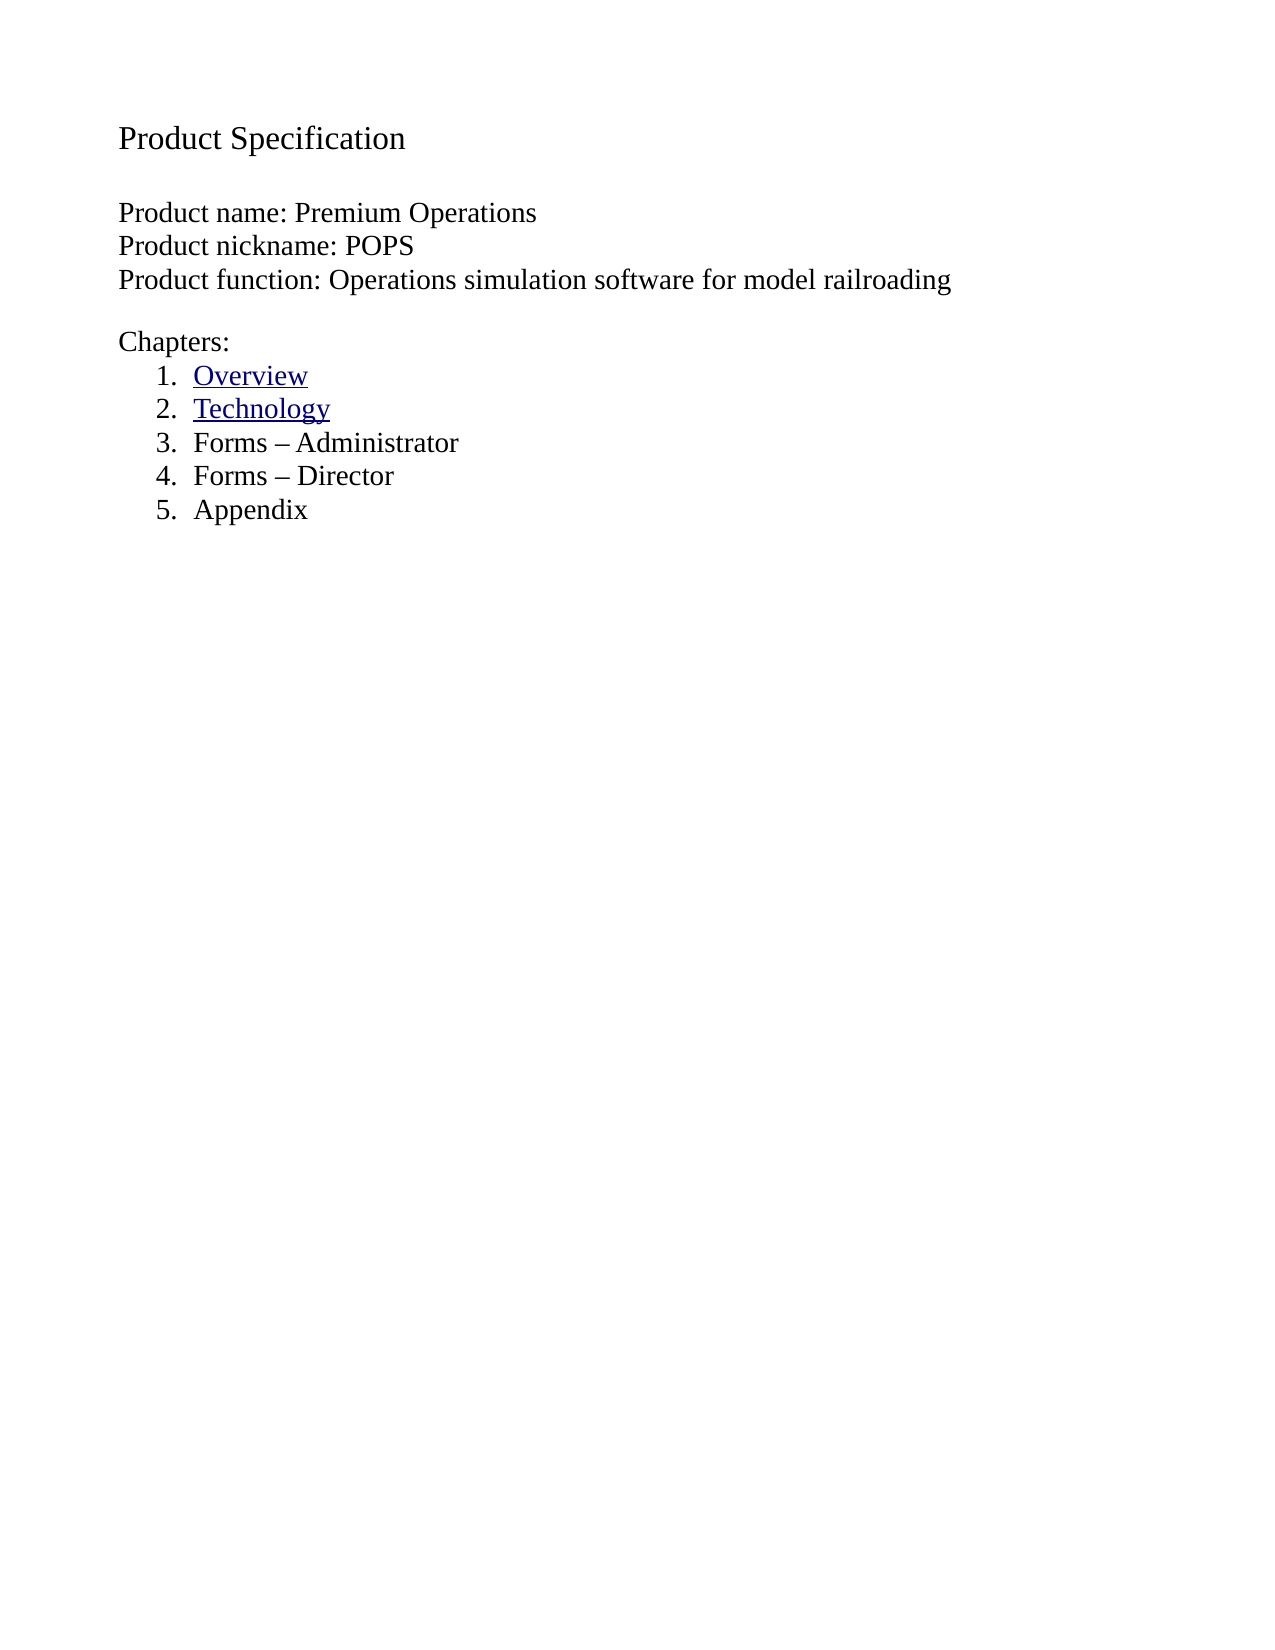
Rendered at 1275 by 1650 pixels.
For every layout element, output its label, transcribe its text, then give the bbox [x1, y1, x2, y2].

text Chapters: [118, 324, 1157, 358]
text Product name: Premium Operations [118, 195, 1157, 228]
text Product function: Operations simulation software for model railroading [118, 262, 1157, 295]
list Technology [156, 391, 1157, 425]
list Overview [156, 358, 1157, 391]
text Product Specification [118, 118, 1157, 156]
list Appendix [156, 492, 1157, 525]
text Product nickname: POPS [118, 228, 1157, 262]
list Forms – Administrator [156, 425, 1157, 458]
list Forms – Director [156, 458, 1157, 492]
